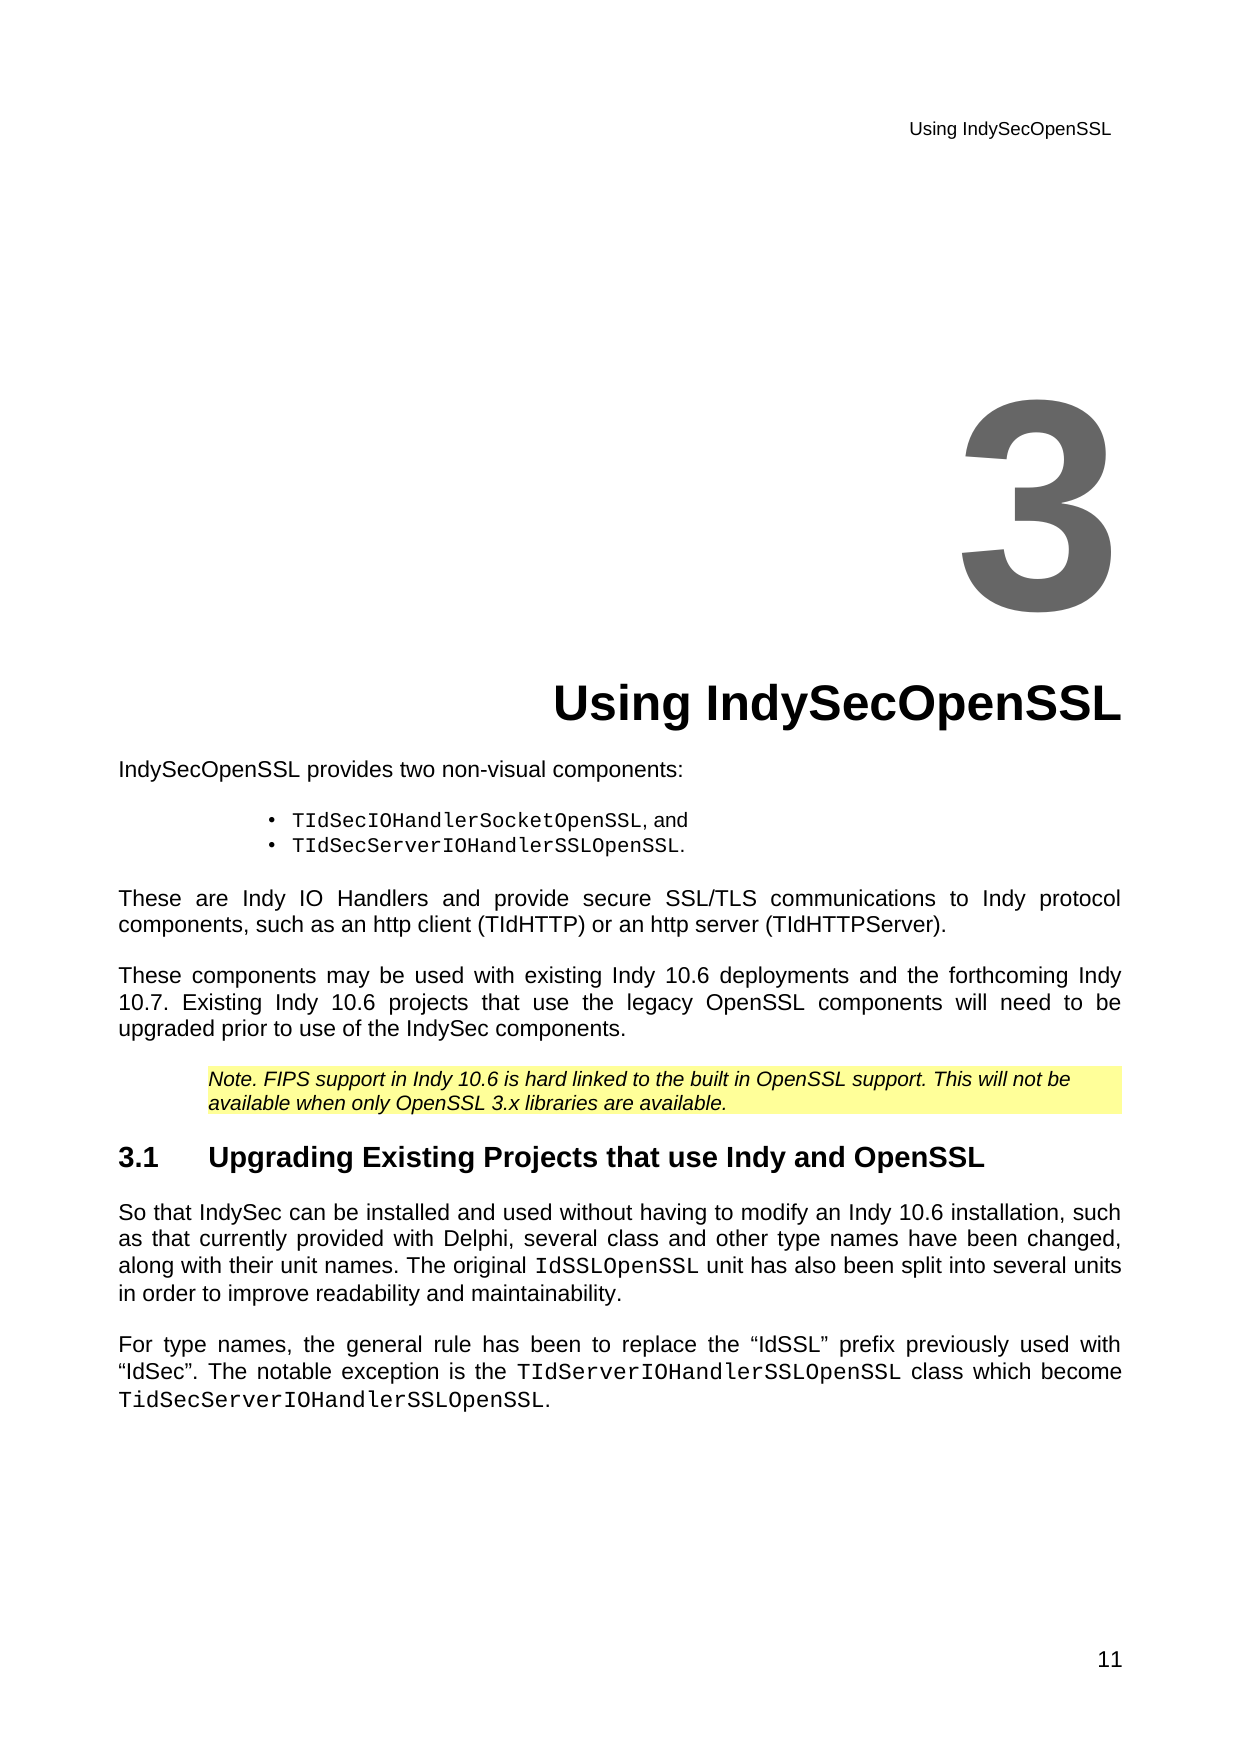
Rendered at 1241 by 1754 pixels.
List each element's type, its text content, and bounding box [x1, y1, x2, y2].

list TIdSecIOHandlerSocketOpenSSL, and [268, 807, 1122, 833]
text These components may be used with existing Indy 10.6 deployments and the forthcoming Indy 10.7. Existing Indy 10.6 projects that use the legacy OpenSSL components will need to be upgraded prior to use of the IndySec components. [118, 962, 1122, 1041]
list TIdSecServerIOHandlerSSLOpenSSL. [268, 833, 1122, 859]
text IndySecOpenSSL provides two non-visual components: [118, 756, 1122, 782]
subtitle Using IndySecOpenSSL [81, 328, 1122, 731]
text These are Indy IO Handlers and provide secure SSL/TLS communications to Indy protocol components, such as an http client (TIdHTTP) or an http server (TIdHTTPServer). [118, 885, 1122, 937]
text So that IndySec can be installed and used without having to modify an Indy 10.6 installation, such as that currently provided with Delphi, several class and other type names have been changed, along with their unit names. The original IdSSLOpenSSL unit has also been split into several units in order to improve readability and maintainability. [118, 1199, 1122, 1306]
text For type names, the general rule has been to replace the “IdSSL” prefix previously used with “IdSec”. The notable exception is the TIdServerIOHandlerSSLOpenSSL class which become TidSecServerIOHandlerSSLOpenSSL. [118, 1331, 1122, 1414]
text Note. FIPS support in Indy 10.6 is hard linked to the built in OpenSSL support. This will not be available when only OpenSSL 3.x libraries are available. [208, 1066, 1122, 1114]
subtitle Upgrading Existing Projects that use Indy and OpenSSL [118, 1140, 1122, 1173]
